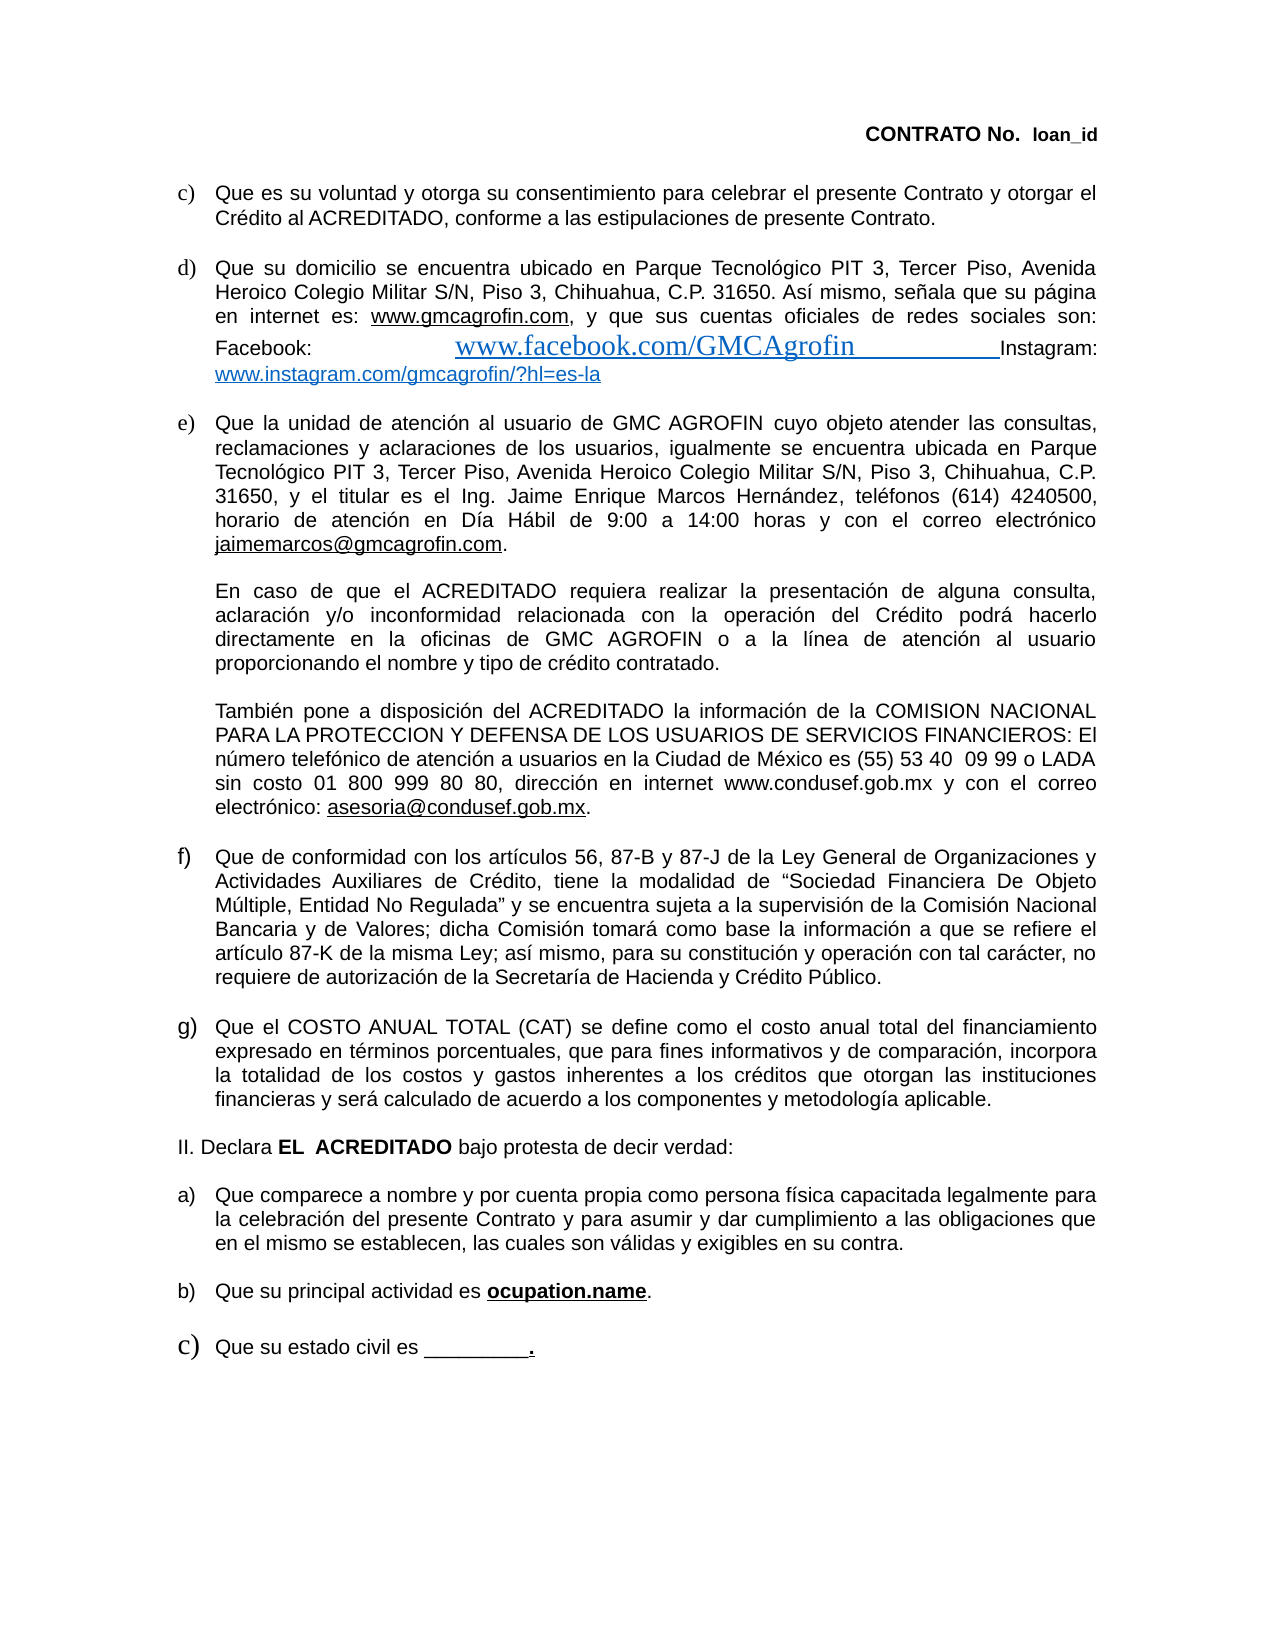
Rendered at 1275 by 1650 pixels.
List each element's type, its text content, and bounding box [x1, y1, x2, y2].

text En caso de que el ACREDITADO requiera realizar la presentación de alguna consulta, aclaración y/o inconformidad relacionada con la operación del Crédito podrá hacerlo directamente en la oficinas de GMC AGROFIN o a la línea de atención al usuario proporcionando el nombre y tipo de crédito contratado. [215, 579, 1098, 675]
list Que comparece a nombre y por cuenta propia como persona física capacitada legalmente para la celebración del presente Contrato y para asumir y dar cumplimiento a las obligaciones que en el mismo se establecen, las cuales son válidas y exigibles en su contra. [177, 1183, 1098, 1255]
text También pone a disposición del ACREDITADO la información de la COMISION NACIONAL PARA LA PROTECCION Y DEFENSA DE LOS USUARIOS DE SERVICIOS FINANCIEROS: El número telefónico de atención a usuarios en la Ciudad de México es (55) 53 40 09 99 o LADA sin costo 01 800 999 80 80, dirección en internet www.condusef.gob.mx y con el correo electrónico: asesoria@condusef.gob.mx. [215, 699, 1098, 819]
subtitle II. Declara EL ACREDITADO bajo protesta de decir verdad: [177, 1135, 1098, 1159]
list Que su principal actividad es ocupation.name. [177, 1279, 1098, 1303]
list Que de conformidad con los artículos 56, 87-B y 87-J de la Ley General de Organizaciones y Actividades Auxiliares de Crédito, tiene la modalidad de “Sociedad Financiera De Objeto Múltiple, Entidad No Regulada” y se encuentra sujeta a la supervisión de la Comisión Nacional Bancaria y de Valores; dicha Comisión tomará como base la información a que se refiere el artículo 87-K de la misma Ley; así mismo, para su constitución y operación con tal carácter, no requiere de autorización de la Secretaría de Hacienda y Crédito Público. [177, 843, 1098, 989]
list Que la unidad de atención al usuario de GMC AGROFIN cuyo objeto atender las consultas, reclamaciones y aclaraciones de los usuarios, igualmente se encuentra ubicada en Parque Tecnológico PIT 3, Tercer Piso, Avenida Heroico Colegio Militar S/N, Piso 3, Chihuahua, C.P. 31650, y el titular es el Ing. Jaime Enrique Marcos Hernández, teléfonos (614) 4240500, horario de atención en Día Hábil de 9:00 a 14:00 horas y con el correo electrónico jaimemarcos@gmcagrofin.com. [177, 409, 1098, 555]
list Que su estado civil es _________. [177, 1327, 1098, 1360]
list Que el COSTO ANUAL TOTAL (CAT) se define como el costo anual total del financiamiento expresado en términos porcentuales, que para fines informativos y de comparación, incorpora la totalidad de los costos y gastos inherentes a los créditos que otorgan las instituciones financieras y será calculado de acuerdo a los componentes y metodología aplicable. [177, 1013, 1098, 1111]
list Que su domicilio se encuentra ubicado en Parque Tecnológico PIT 3, Tercer Piso, Avenida Heroico Colegio Militar S/N, Piso 3, Chihuahua, C.P. 31650. Así mismo, señala que su página en internet es: www.gmcagrofin.com, y que sus cuentas oficiales de redes sociales son: Facebook: www.facebook.com/GMCAgrofin Instagram: www.instagram.com/gmcagrofin/?hl=es-la [177, 253, 1098, 385]
list Que es su voluntad y otorga su consentimiento para celebrar el presente Contrato y otorgar el Crédito al ACREDITADO, conforme a las estipulaciones de presente Contrato. [177, 179, 1098, 229]
